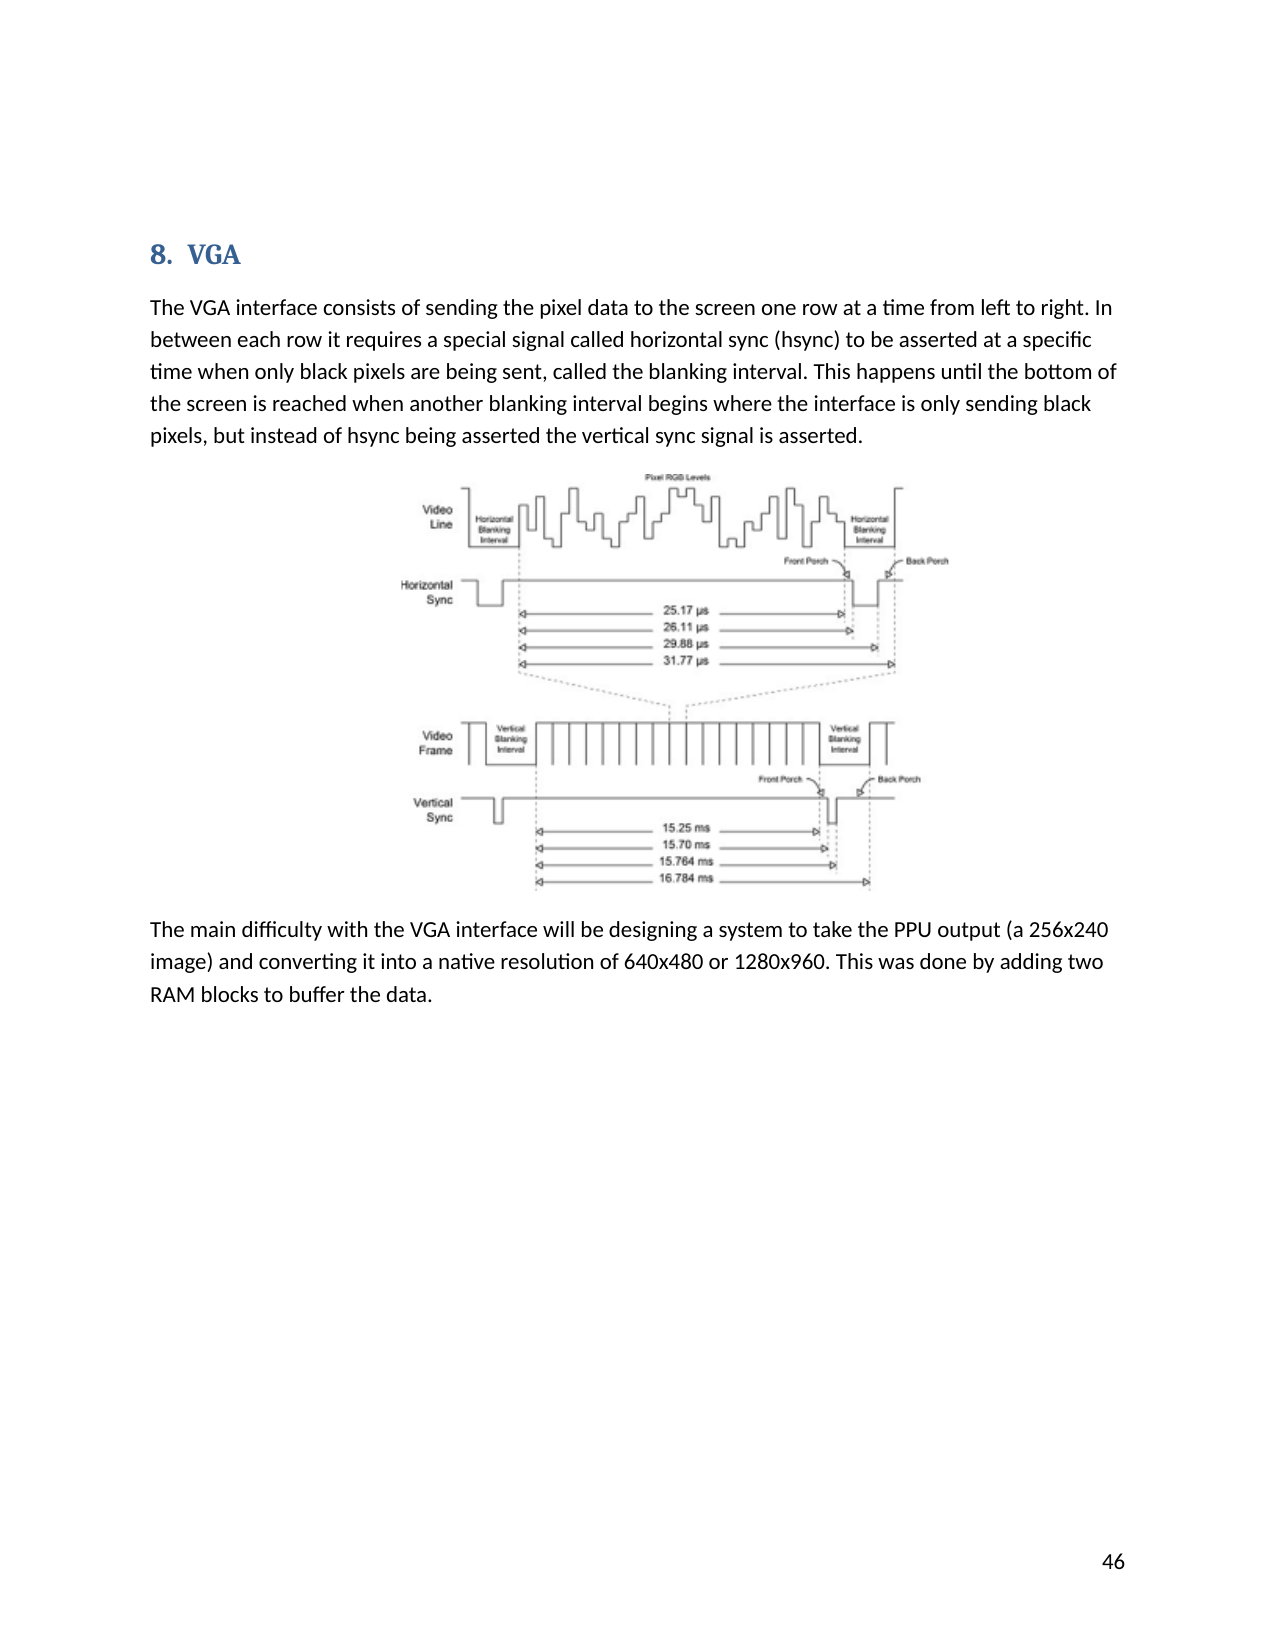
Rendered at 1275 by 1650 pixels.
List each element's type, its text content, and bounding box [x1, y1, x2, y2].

text The VGA interface consists of sending the pixel data to the screen one row at a time from left to right. In between each row it requires a special signal called horizontal sync (hsync) to be asserted at a specific time when only black pixels are being sent, called the blanking interval. This happens until the bottom of the screen is reached when another blanking interval begins where the interface is only sending black pixels, but instead of hsync being asserted the vertical sync signal is asserted. [150, 293, 1125, 450]
subtitle VGA [150, 238, 1125, 272]
picture [401, 474, 949, 891]
text The main difficulty with the VGA interface will be designing a system to take the PPU output (a 256x240 image) and converting it into a native resolution of 640x480 or 1280x960. This was done by adding two RAM blocks to buffer the data. [150, 915, 1125, 1008]
